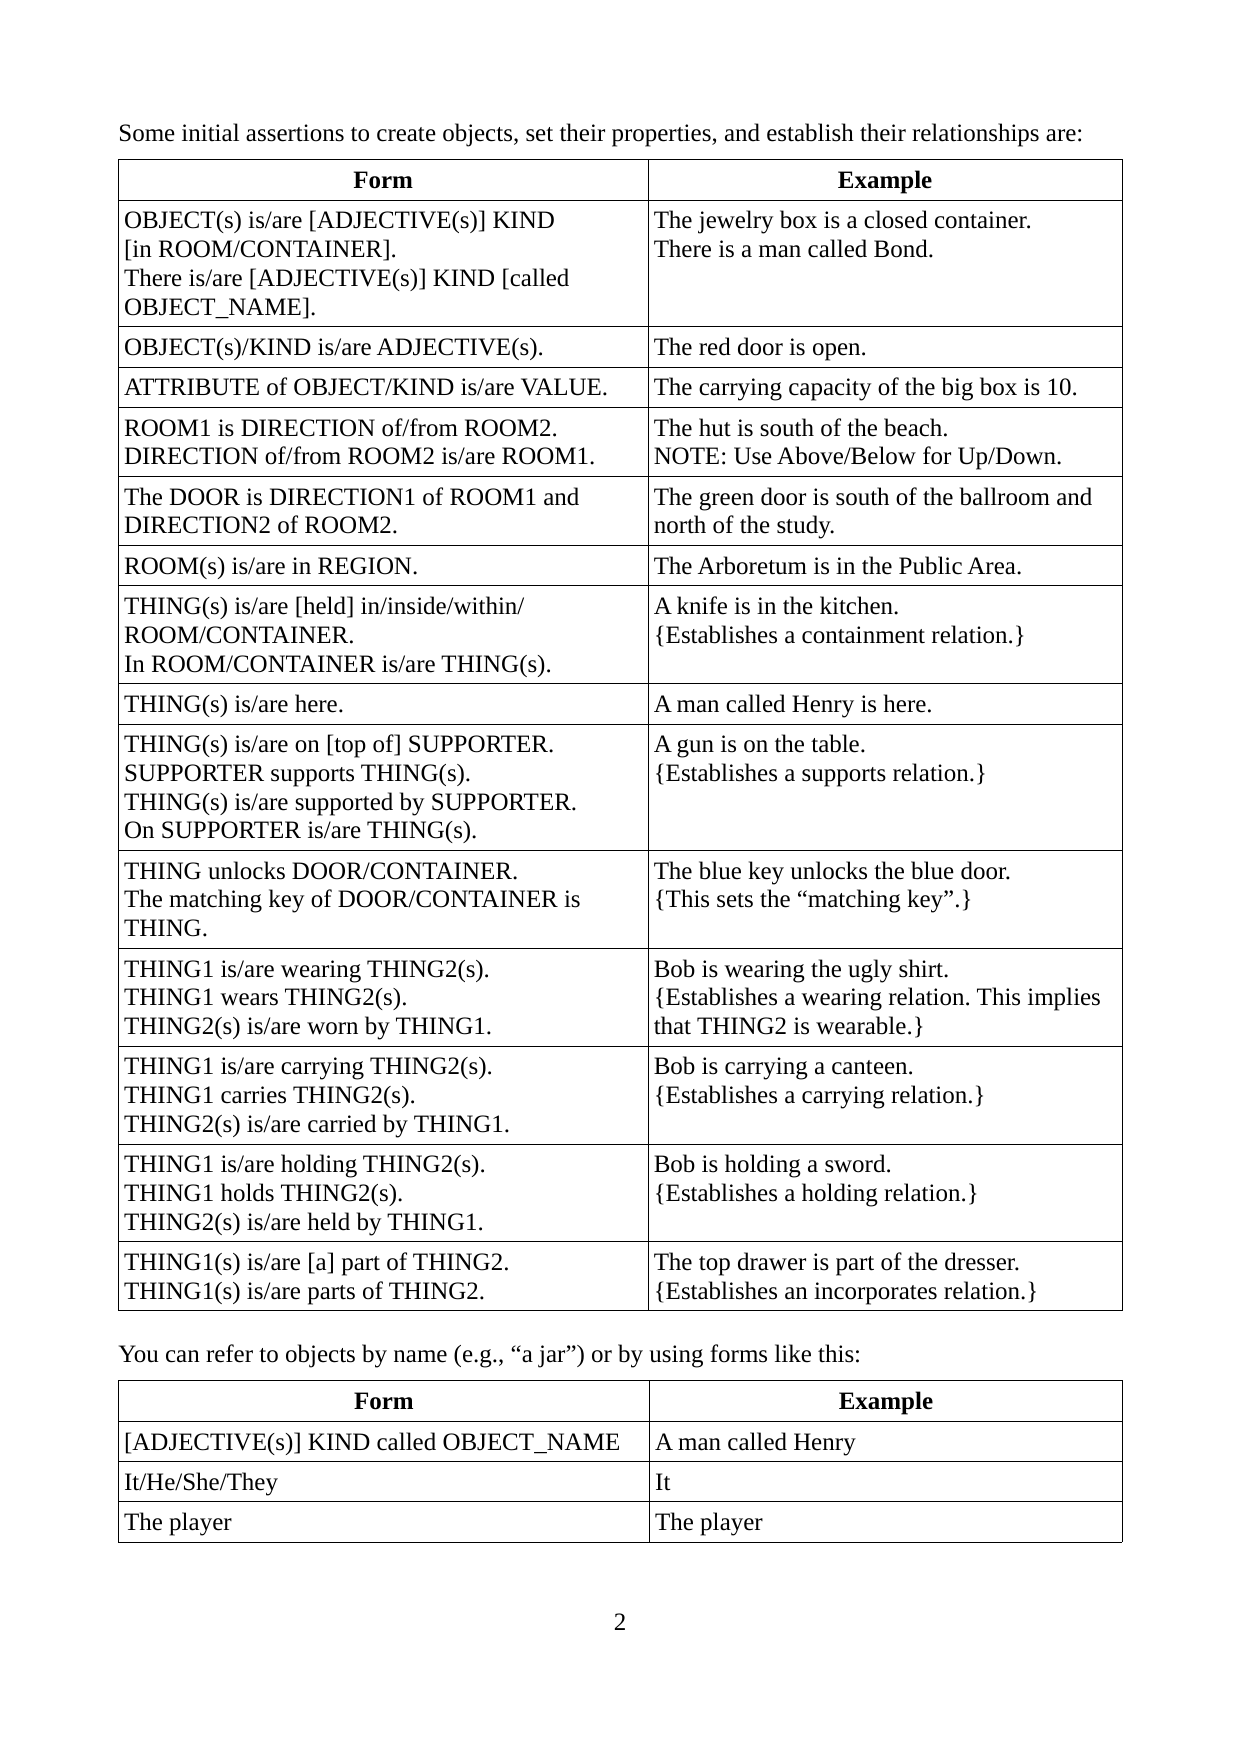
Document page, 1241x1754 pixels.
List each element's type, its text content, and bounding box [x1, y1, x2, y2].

table_cell The carrying capacity of the big box is 10. [649, 368, 1122, 407]
table_cell A gun is on the table. {Establishes a supports relation.} [649, 725, 1122, 850]
table_cell The red door is open. [649, 327, 1122, 367]
table_cell THING1(s) is/are [a] part of THING2. THING1(s) is/are parts of THING2. [119, 1242, 648, 1310]
table_cell THING(s) is/are [held] in/inside/within/ ROOM/CONTAINER. In ROOM/CONTAINER is/are THING(s). [119, 586, 648, 683]
table_cell The top drawer is part of the dresser. {Establishes an incorporates relation.} [649, 1242, 1122, 1310]
table_header Form [119, 1381, 649, 1421]
table_cell It/He/She/They [119, 1462, 649, 1501]
table_cell The hut is south of the beach. NOTE: Use Above/Below for Up/Down. [649, 408, 1122, 476]
table_cell The blue key unlocks the blue door. {This sets the “matching key”.} [649, 851, 1122, 948]
table_cell THING(s) is/are here. [119, 684, 648, 723]
table_cell THING(s) is/are on [top of] SUPPORTER. SUPPORTER supports THING(s). THING(s) is/are supported by SUPPORTER. On SUPPORTER is/are THING(s). [119, 725, 648, 850]
table_header Example [649, 160, 1122, 200]
text Some initial assertions to create objects, set their properties, and establish their relationships are: [118, 118, 1122, 147]
table_cell Bob is holding a sword. {Establishes a holding relation.} [649, 1145, 1122, 1241]
table_cell A man called Henry [650, 1422, 1122, 1461]
table_cell A man called Henry is here. [649, 684, 1122, 723]
table_header Form [119, 160, 648, 200]
table_cell The Arboretum is in the Public Area. [649, 546, 1122, 585]
table_cell THING1 is/are carrying THING2(s). THING1 carries THING2(s). THING2(s) is/are carried by THING1. [119, 1047, 648, 1143]
text You can refer to objects by name (e.g., “a jar”) or by using forms like this: [118, 1339, 1122, 1368]
table_cell The jewelry box is a closed container. There is a man called Bond. [649, 201, 1122, 326]
table_cell A knife is in the kitchen. {Establishes a containment relation.} [649, 586, 1122, 683]
table_cell ROOM(s) is/are in REGION. [119, 546, 648, 585]
table_cell [ADJECTIVE(s)] KIND called OBJECT_NAME [119, 1422, 649, 1461]
table_cell ATTRIBUTE of OBJECT/KIND is/are VALUE. [119, 368, 648, 407]
table_cell THING1 is/are wearing THING2(s). THING1 wears THING2(s). THING2(s) is/are worn by THING1. [119, 949, 648, 1046]
table_cell ROOM1 is DIRECTION of/from ROOM2. DIRECTION of/from ROOM2 is/are ROOM1. [119, 408, 648, 476]
table_cell Bob is wearing the ugly shirt. {Establishes a wearing relation. This implies that THING2 is wearable.} [649, 949, 1122, 1046]
table_cell OBJECT(s) is/are [ADJECTIVE(s)] KIND [in ROOM/CONTAINER]. There is/are [ADJECTIVE(s)] KIND [called OBJECT_NAME]. [119, 201, 648, 326]
table_cell Bob is carrying a canteen. {Establishes a carrying relation.} [649, 1047, 1122, 1143]
table_cell The DOOR is DIRECTION1 of ROOM1 and DIRECTION2 of ROOM2. [119, 477, 648, 545]
table_cell The player [119, 1502, 649, 1542]
table_cell THING1 is/are holding THING2(s). THING1 holds THING2(s). THING2(s) is/are held by THING1. [119, 1145, 648, 1241]
table_cell The player [650, 1502, 1122, 1542]
table_cell OBJECT(s)/KIND is/are ADJECTIVE(s). [119, 327, 648, 367]
table_cell It [650, 1462, 1122, 1501]
table_cell The green door is south of the ballroom and north of the study. [649, 477, 1122, 545]
table_header Example [650, 1381, 1122, 1421]
table_cell THING unlocks DOOR/CONTAINER. The matching key of DOOR/CONTAINER is THING. [119, 851, 648, 948]
